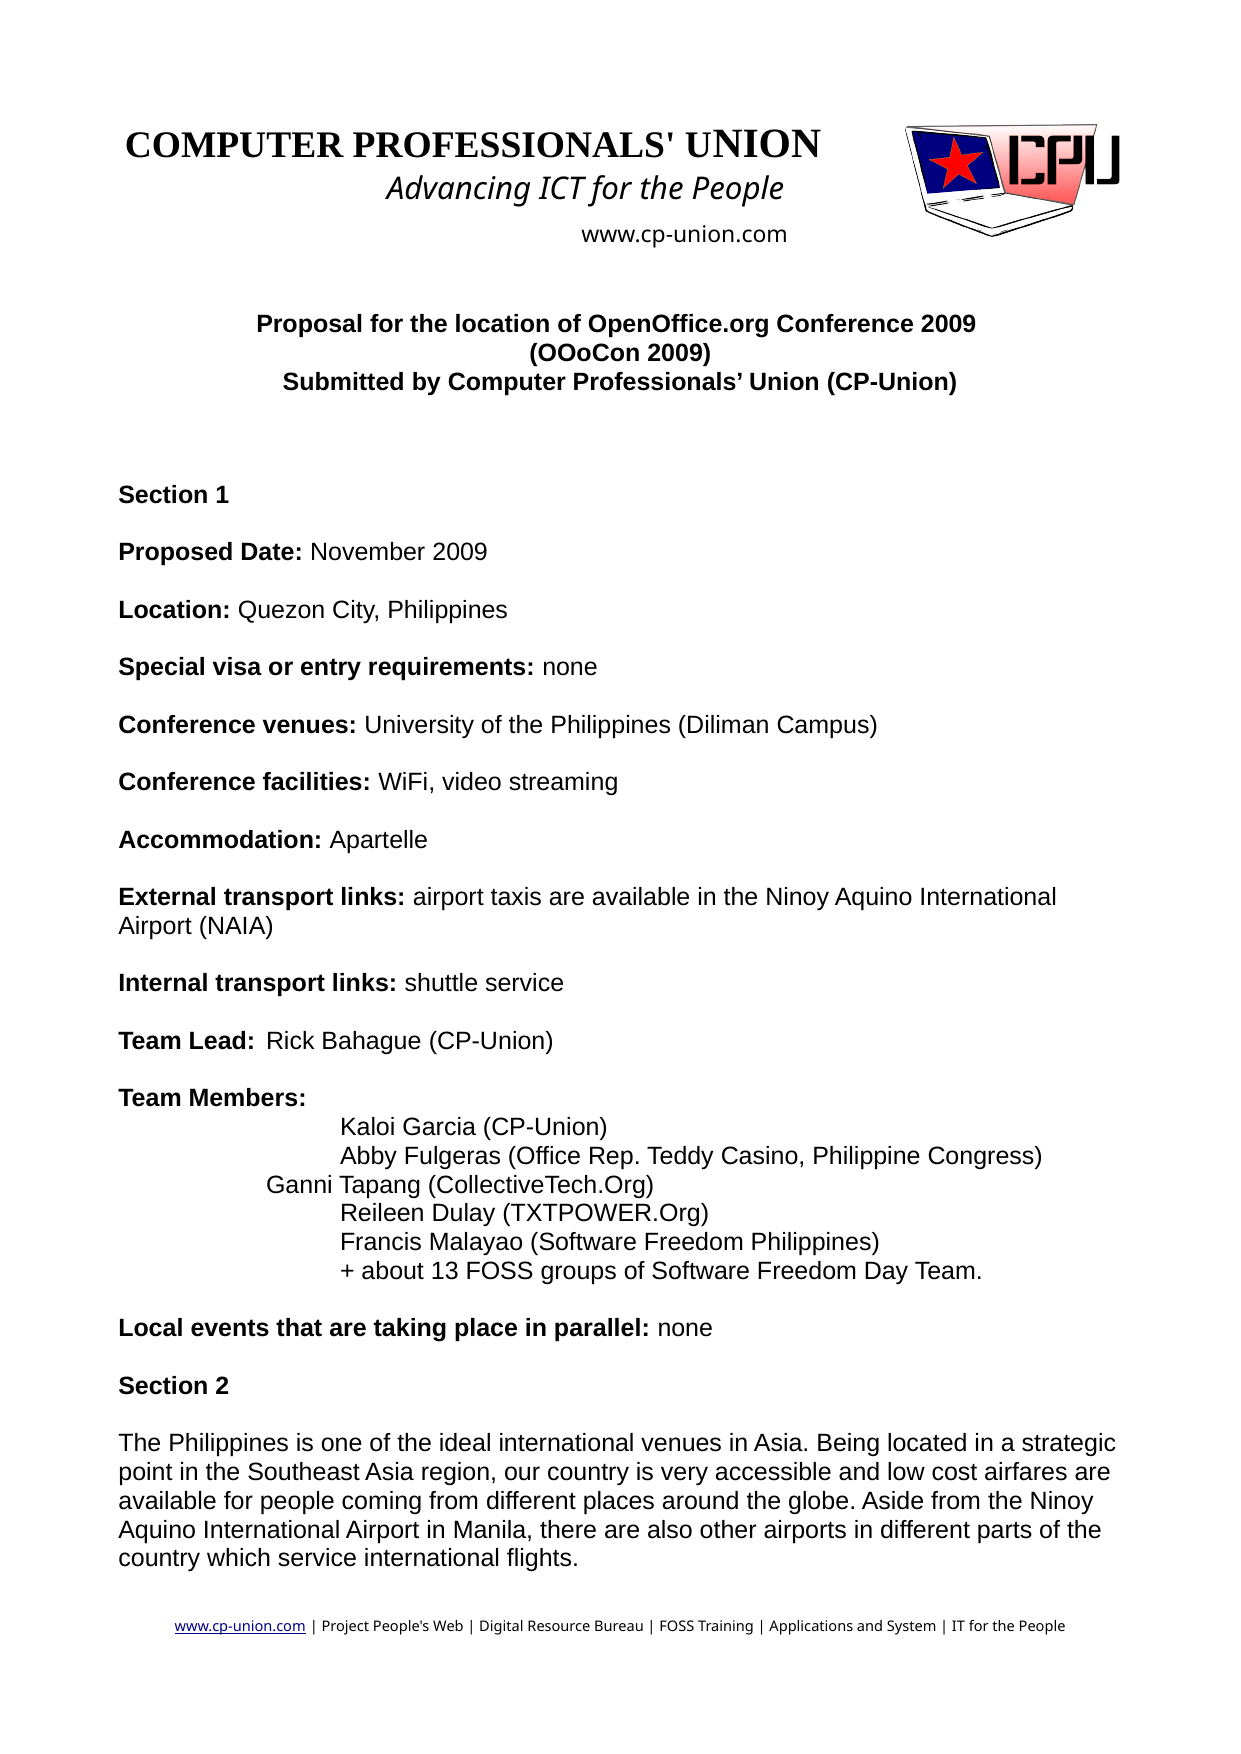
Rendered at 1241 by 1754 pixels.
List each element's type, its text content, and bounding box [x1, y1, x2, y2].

text Conference venues: University of the Philippines (Diliman Campus) [118, 709, 1122, 738]
text Kaloi Garcia (CP-Union) [118, 1112, 1122, 1141]
text The Philippines is one of the ideal international venues in Asia. Being located in a strategic point in the Southeast Asia region, our country is very accessible and low cost airfares are available for people coming from different places around the globe. Aside from the Ninoy Aquino International Airport in Manila, there are also other airports in different parts of the country which service international flights. [118, 1428, 1122, 1572]
text Special visa or entry requirements: none [118, 652, 1122, 681]
text Local events that are taking place in parallel: none [118, 1313, 1122, 1342]
text Francis Malayao (Software Freedom Philippines) [118, 1227, 1122, 1256]
text Internal transport links: shuttle service [118, 968, 1122, 997]
text Team Lead: Rick Bahague (CP-Union) [118, 1026, 1122, 1054]
text Proposal for the location of OpenOffice.org Conference 2009 [118, 309, 1122, 338]
picture [905, 124, 1120, 237]
text Abby Fulgeras (Office Rep. Teddy Casino, Philippine Congress) Ganni Tapang (CollectiveTech.Org) [118, 1141, 1122, 1198]
text Submitted by Computer Professionals’ Union (CP-Union) [118, 367, 1122, 396]
text Section 1 [118, 479, 1122, 508]
text Reileen Dulay (TXTPOWER.Org) [118, 1198, 1122, 1227]
text Location: Quezon City, Philippines [118, 594, 1122, 623]
text External transport links: airport taxis are available in the Ninoy Aquino International Airport (NAIA) [118, 882, 1122, 939]
text Team Members: [118, 1083, 1122, 1112]
text (OOoCon 2009) [118, 338, 1122, 367]
text + about 13 FOSS groups of Software Freedom Day Team. [118, 1256, 1122, 1284]
text Proposed Date: November 2009 [118, 537, 1122, 566]
text Section 2 [118, 1371, 1122, 1399]
text Accommodation: Apartelle [118, 824, 1122, 853]
text Conference facilities: WiFi, video streaming [118, 767, 1122, 796]
